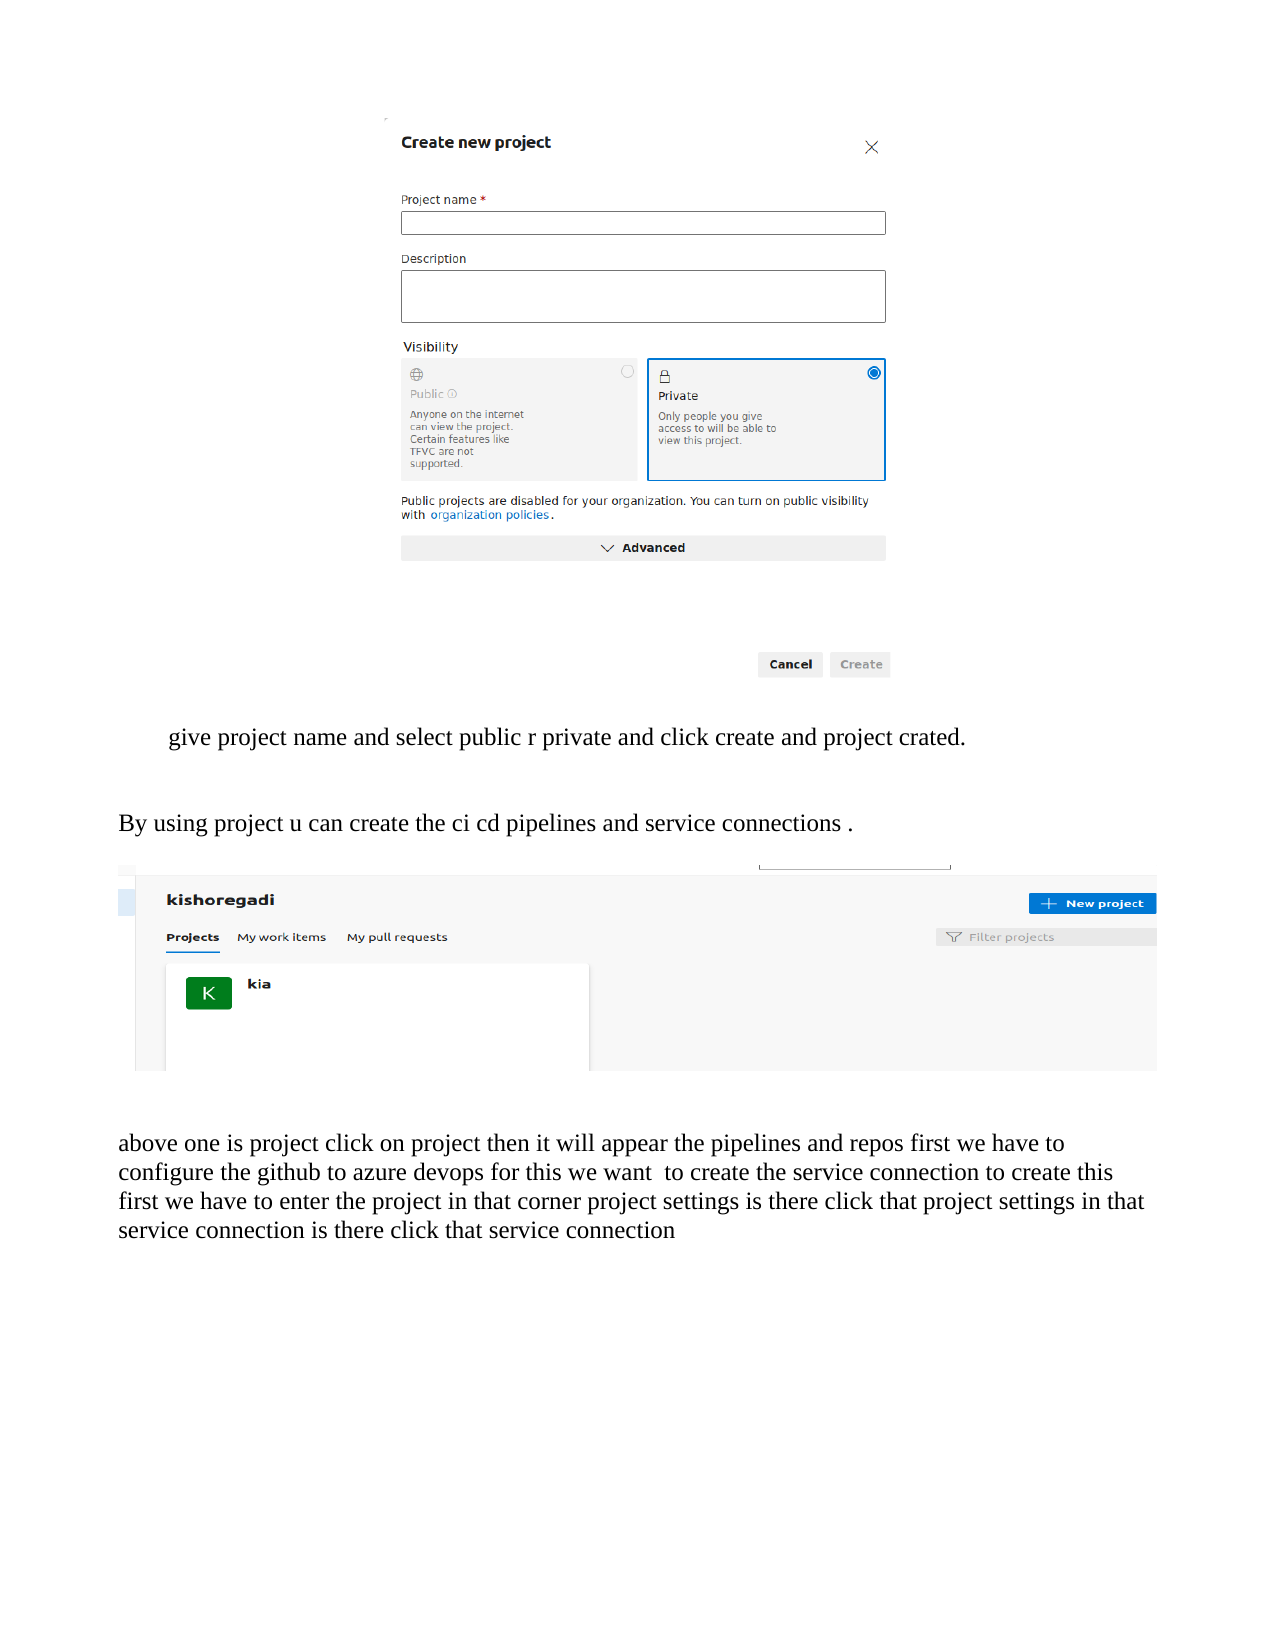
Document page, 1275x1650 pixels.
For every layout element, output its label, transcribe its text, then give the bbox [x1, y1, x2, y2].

picture [384, 118, 891, 682]
text give project name and select public r private and click create and project crated. [118, 722, 1157, 751]
picture [118, 865, 1157, 1071]
text above one is project click on project then it will appear the pipelines and repos first we have to configure the github to azure devops for this we want to create the service connection to create this first we have to enter the project in that corner project settings is there click that project settings in that service connection is there click that service connection [118, 1128, 1157, 1243]
text By using project u can create the ci cd pipelines and service connections . [118, 808, 1157, 837]
